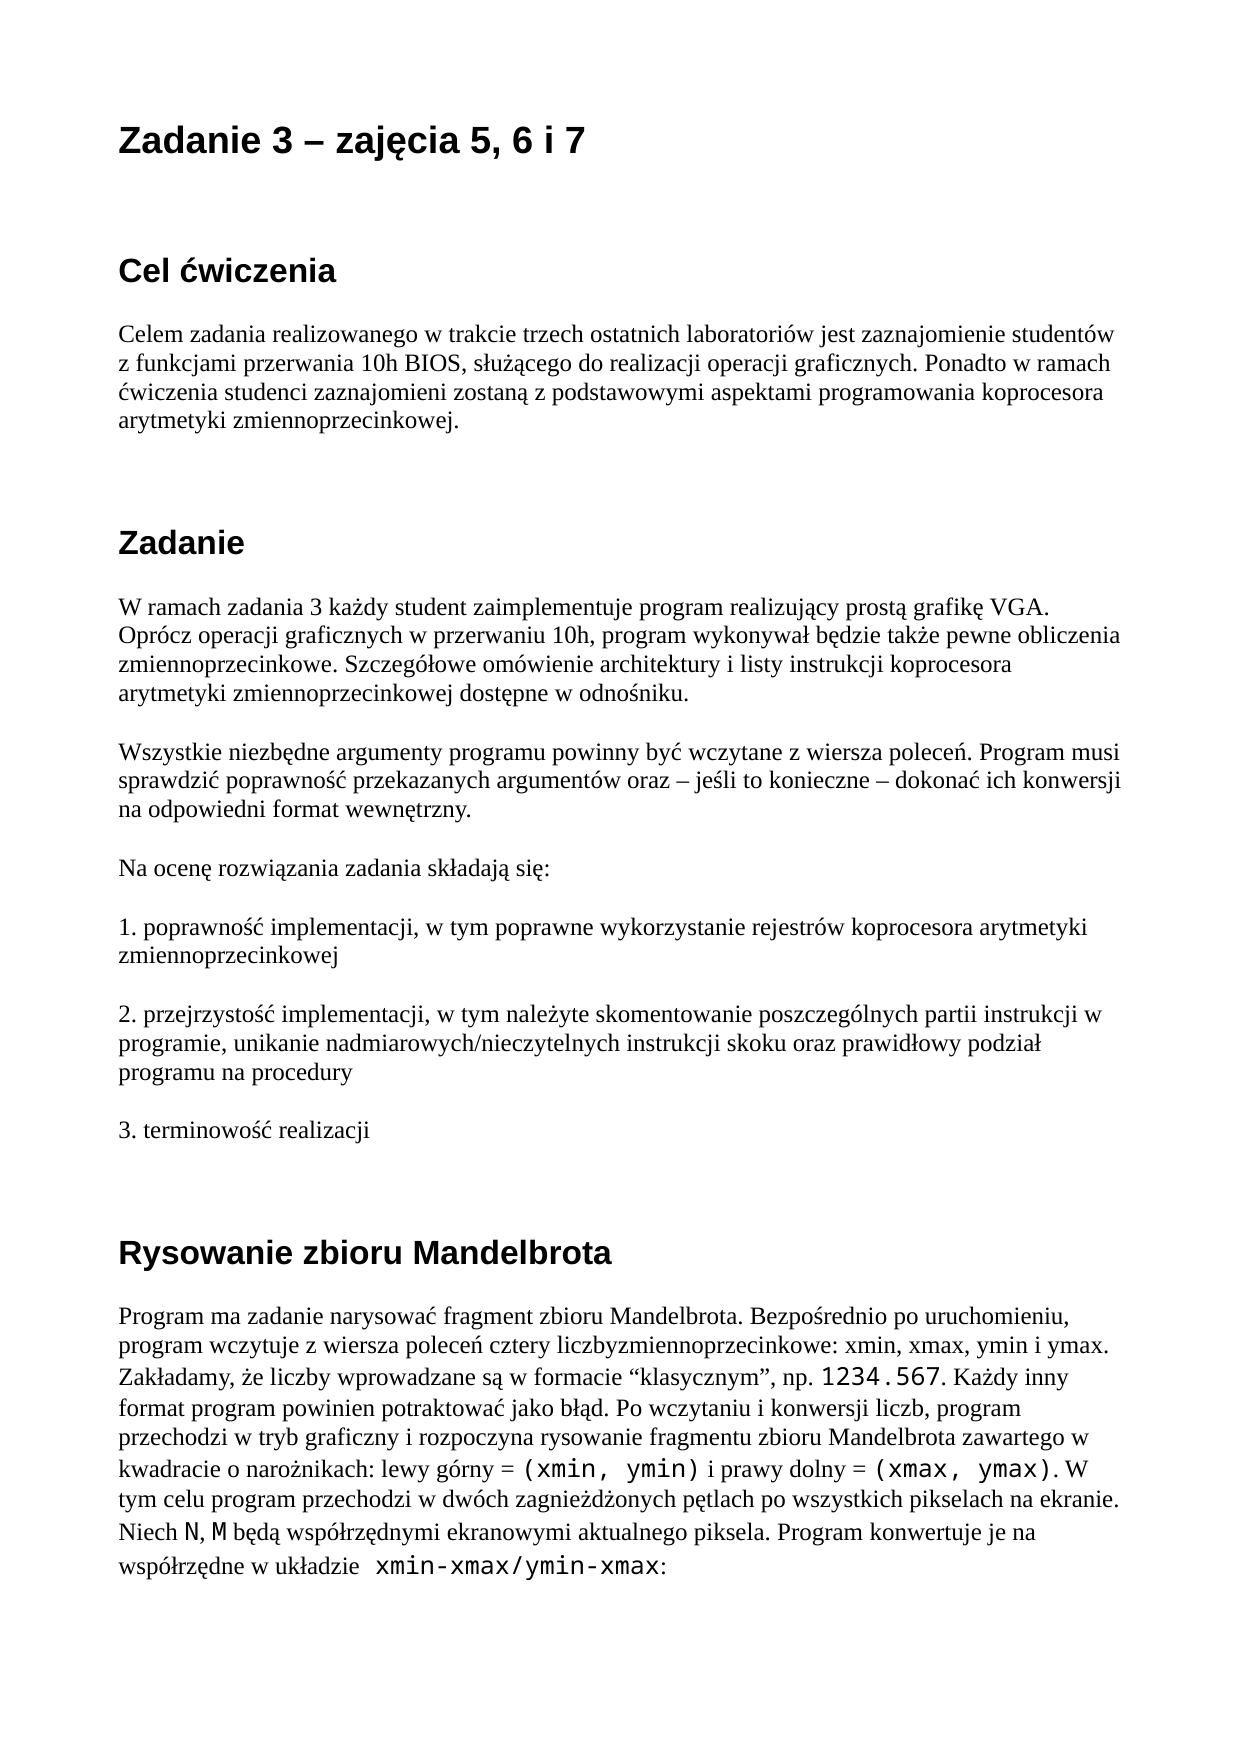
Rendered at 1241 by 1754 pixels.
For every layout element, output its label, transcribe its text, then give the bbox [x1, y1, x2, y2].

text Wszystkie niezbędne argumenty programu powinny być wczytane z wiersza poleceń. Program musi sprawdzić poprawność przekazanych argumentów oraz – jeśli to konieczne – dokonać ich konwersji na odpowiedni format wewnętrzny. [118, 737, 1122, 823]
text 1. poprawność implementacji, w tym poprawne wykorzystanie rejestrów koprocesora arytmetyki zmiennoprzecinkowej [118, 912, 1122, 969]
text W ramach zadania 3 każdy student zaimplementuje program realizujący prostą grafikę VGA. Oprócz operacji graficznych w przerwaniu 10h, program wykonywał będzie także pewne obliczenia zmiennoprzecinkowe. Szczegółowe omówienie architektury i listy instrukcji koprocesora arytmetyki zmiennoprzecinkowej dostępne w odnośniku. [118, 592, 1122, 707]
text Celem zadania realizowanego w trakcie trzech ostatnich laboratoriów jest zaznajomienie studentów z funkcjami przerwania 10h BIOS, służącego do realizacji operacji graficznych. Ponadto w ramach ćwiczenia studenci zaznajomieni zostaną z podstawowymi aspektami programowania koprocesora arytmetyki zmiennoprzecinkowej. [118, 319, 1122, 434]
subtitle Zadanie [118, 523, 1122, 562]
text 2. przejrzystość implementacji, w tym należyte skomentowanie poszczególnych partii instrukcji w programie, unikanie nadmiarowych/nieczytelnych instrukcji skoku oraz prawidłowy podział programu na procedury [118, 999, 1122, 1085]
text Na ocenę rozwiązania zadania składają się: [118, 853, 1122, 882]
subtitle Rysowanie zbioru Mandelbrota [118, 1233, 1122, 1271]
text Program ma zadanie narysować fragment zbioru Mandelbrota. Bezpośrednio po uruchomieniu, program wczytuje z wiersza poleceń cztery liczbyzmiennoprzecinkowe: xmin, xmax, ymin i ymax. Zakładamy, że liczby wprowadzane są w formacie “klasycznym”, np. 1234.567. Każdy inny format program powinien potraktować jako błąd. Po wczytaniu i konwersji liczb, program przechodzi w tryb graficzny i rozpoczyna rysowanie fragmentu zbioru Mandelbrota zawartego w kwadracie o narożnikach: lewy górny = (xmin, ymin) i prawy dolny = (xmax, ymax). W tym celu program przechodzi w dwóch zagnieżdżonych pętlach po wszystkich pikselach na ekranie. Niech N, M będą współrzędnymi ekranowymi aktualnego piksela. Program konwertuje je na współrzędne w układzie xmin-xmax/ymin-xmax: [118, 1301, 1122, 1581]
text 3. terminowość realizacji [118, 1115, 1122, 1144]
subtitle Zadanie 3 – zajęcia 5, 6 i 7 [118, 118, 1122, 162]
subtitle Cel ćwiczenia [118, 251, 1122, 289]
